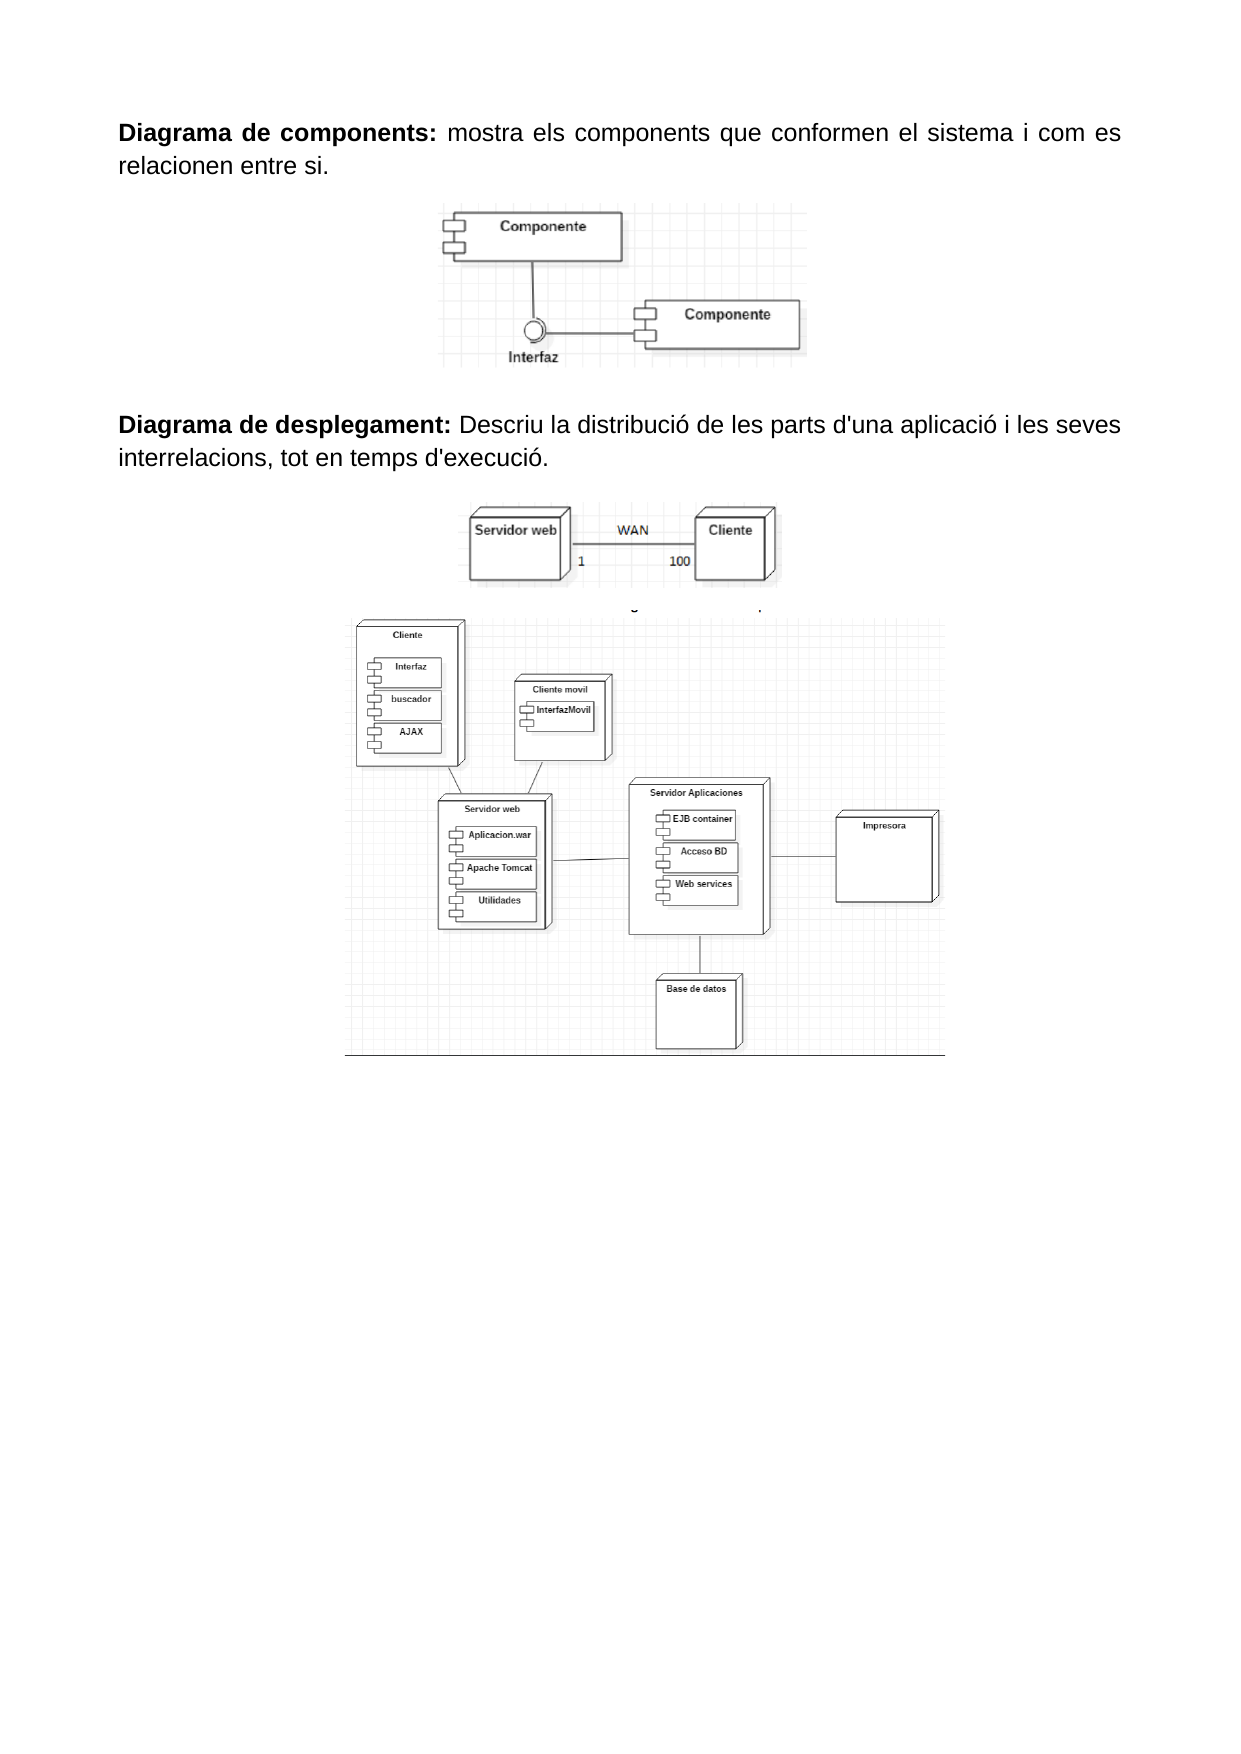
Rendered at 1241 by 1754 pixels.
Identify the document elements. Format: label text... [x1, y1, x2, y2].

picture [457, 492, 786, 600]
text Diagrama de components: mostra els components que conformen el sistema i com es relacionen entre si. [118, 118, 1122, 180]
picture [344, 610, 946, 1056]
text Diagrama de desplegament: Descriu la distribució de les parts d'una aplicació i les seves interrelacions, tot en temps d'execució. [118, 410, 1122, 472]
picture [437, 195, 810, 373]
